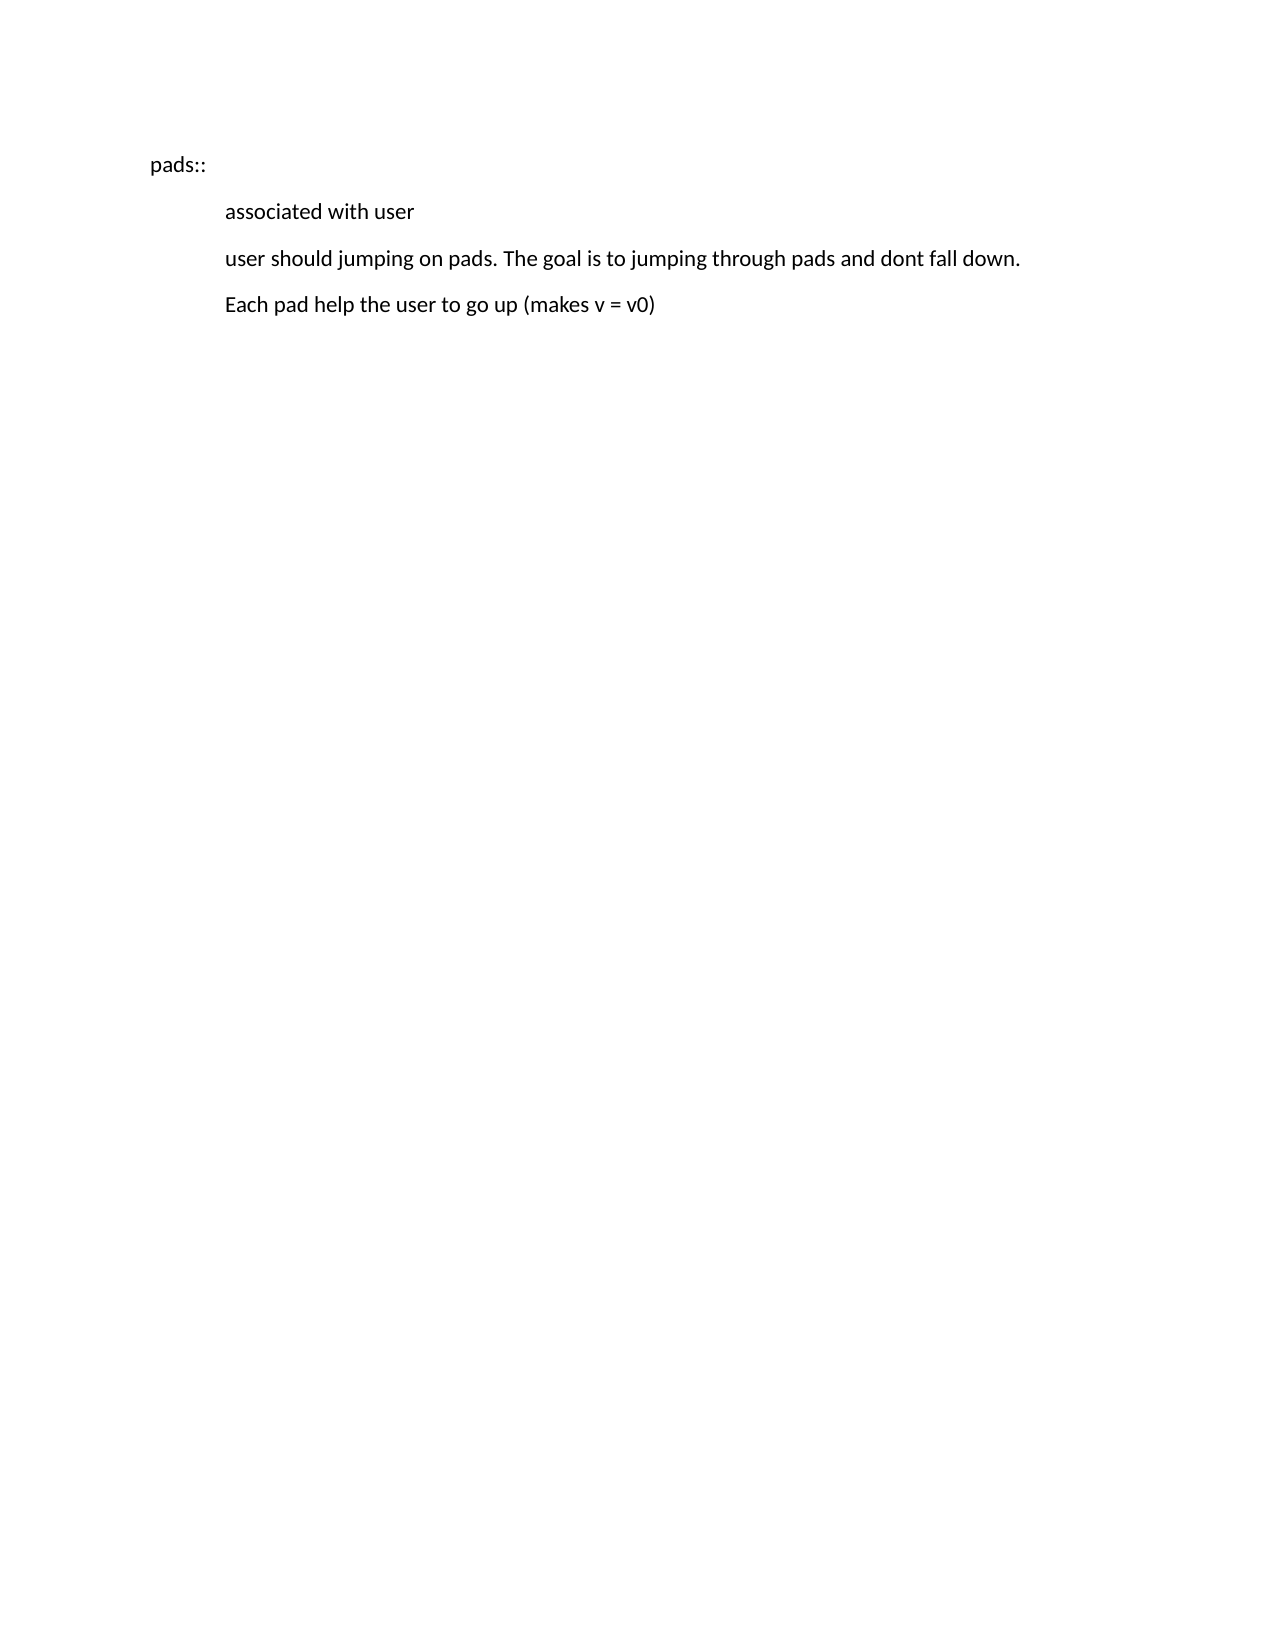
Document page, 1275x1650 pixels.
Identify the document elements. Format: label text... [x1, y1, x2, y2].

text pads:: [150, 150, 1125, 178]
text user should jumping on pads. The goal is to jumping through pads and dont fall down. [150, 244, 1125, 272]
text associated with user [150, 197, 1125, 225]
text Each pad help the user to go up (makes v = v0) [150, 291, 1125, 319]
